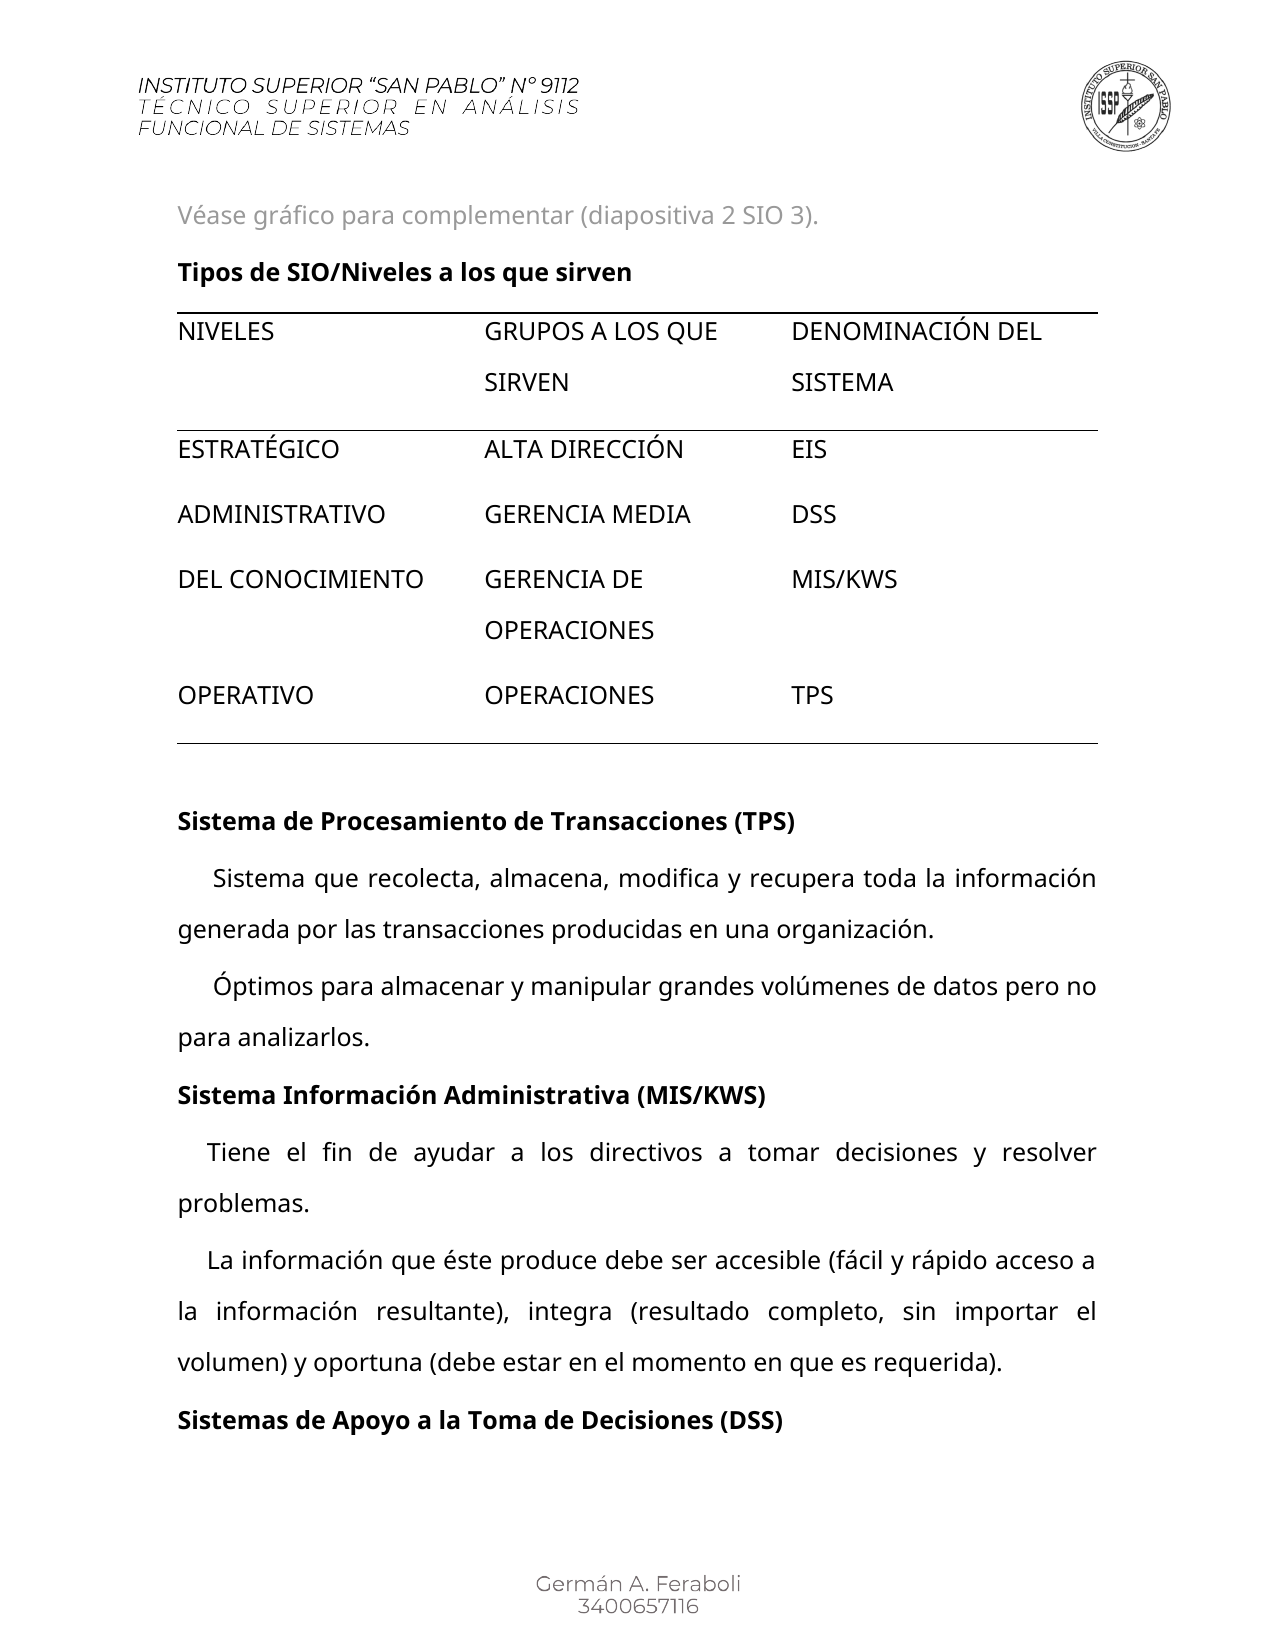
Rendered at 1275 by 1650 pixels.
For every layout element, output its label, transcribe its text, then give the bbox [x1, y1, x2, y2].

table_header GRUPOS A LOS QUE SIRVEN [484, 314, 791, 430]
table_cell DEL CONOCIMIENTO [177, 561, 484, 677]
table_cell ADMINISTRATIVO [177, 496, 484, 561]
picture [0, 15, 1275, 198]
table_cell OPERATIVO [177, 678, 484, 742]
text Tiene el fin de ayudar a los directivos a tomar decisiones y resolver problemas. [177, 1134, 1098, 1220]
text Véase gráfico para complementar (diapositiva 2 SIO 3). [177, 199, 1098, 232]
text Óptimos para almacenar y manipular grandes volúmenes de datos pero no para analizarlos. [177, 969, 1098, 1054]
text La información que éste produce debe ser accesible (fácil y rápido acceso a la información resultante), integra (resultado completo, sin importar el volumen) y oportuna (debe estar en el momento en que es requerida). [177, 1243, 1098, 1379]
text Sistemas de Apoyo a la Toma de Decisiones (DSS) [177, 1402, 1098, 1436]
table_cell OPERACIONES [484, 678, 791, 742]
table_cell GERENCIA MEDIA [484, 496, 791, 561]
table_cell ESTRATÉGICO [177, 431, 484, 496]
table_cell DSS [791, 496, 1098, 561]
table_cell EIS [791, 431, 1098, 496]
text Sistema de Procesamiento de Transacciones (TPS) [177, 803, 1098, 837]
text Tipos de SIO/Niveles a los que sirven [177, 255, 1098, 289]
text Sistema Información Administrativa (MIS/KWS) [177, 1077, 1098, 1111]
picture [0, 1550, 1275, 1643]
table_cell TPS [791, 678, 1098, 742]
table_header DENOMINACIÓN DEL SISTEMA [791, 314, 1098, 430]
table_cell ALTA DIRECCIÓN [484, 431, 791, 496]
table_cell GERENCIA DE OPERACIONES [484, 561, 791, 677]
table_cell MIS/KWS [791, 561, 1098, 677]
text Sistema que recolecta, almacena, modifica y recupera toda la información generada por las transacciones producidas en una organización. [177, 861, 1098, 946]
table_header NIVELES [177, 314, 484, 430]
